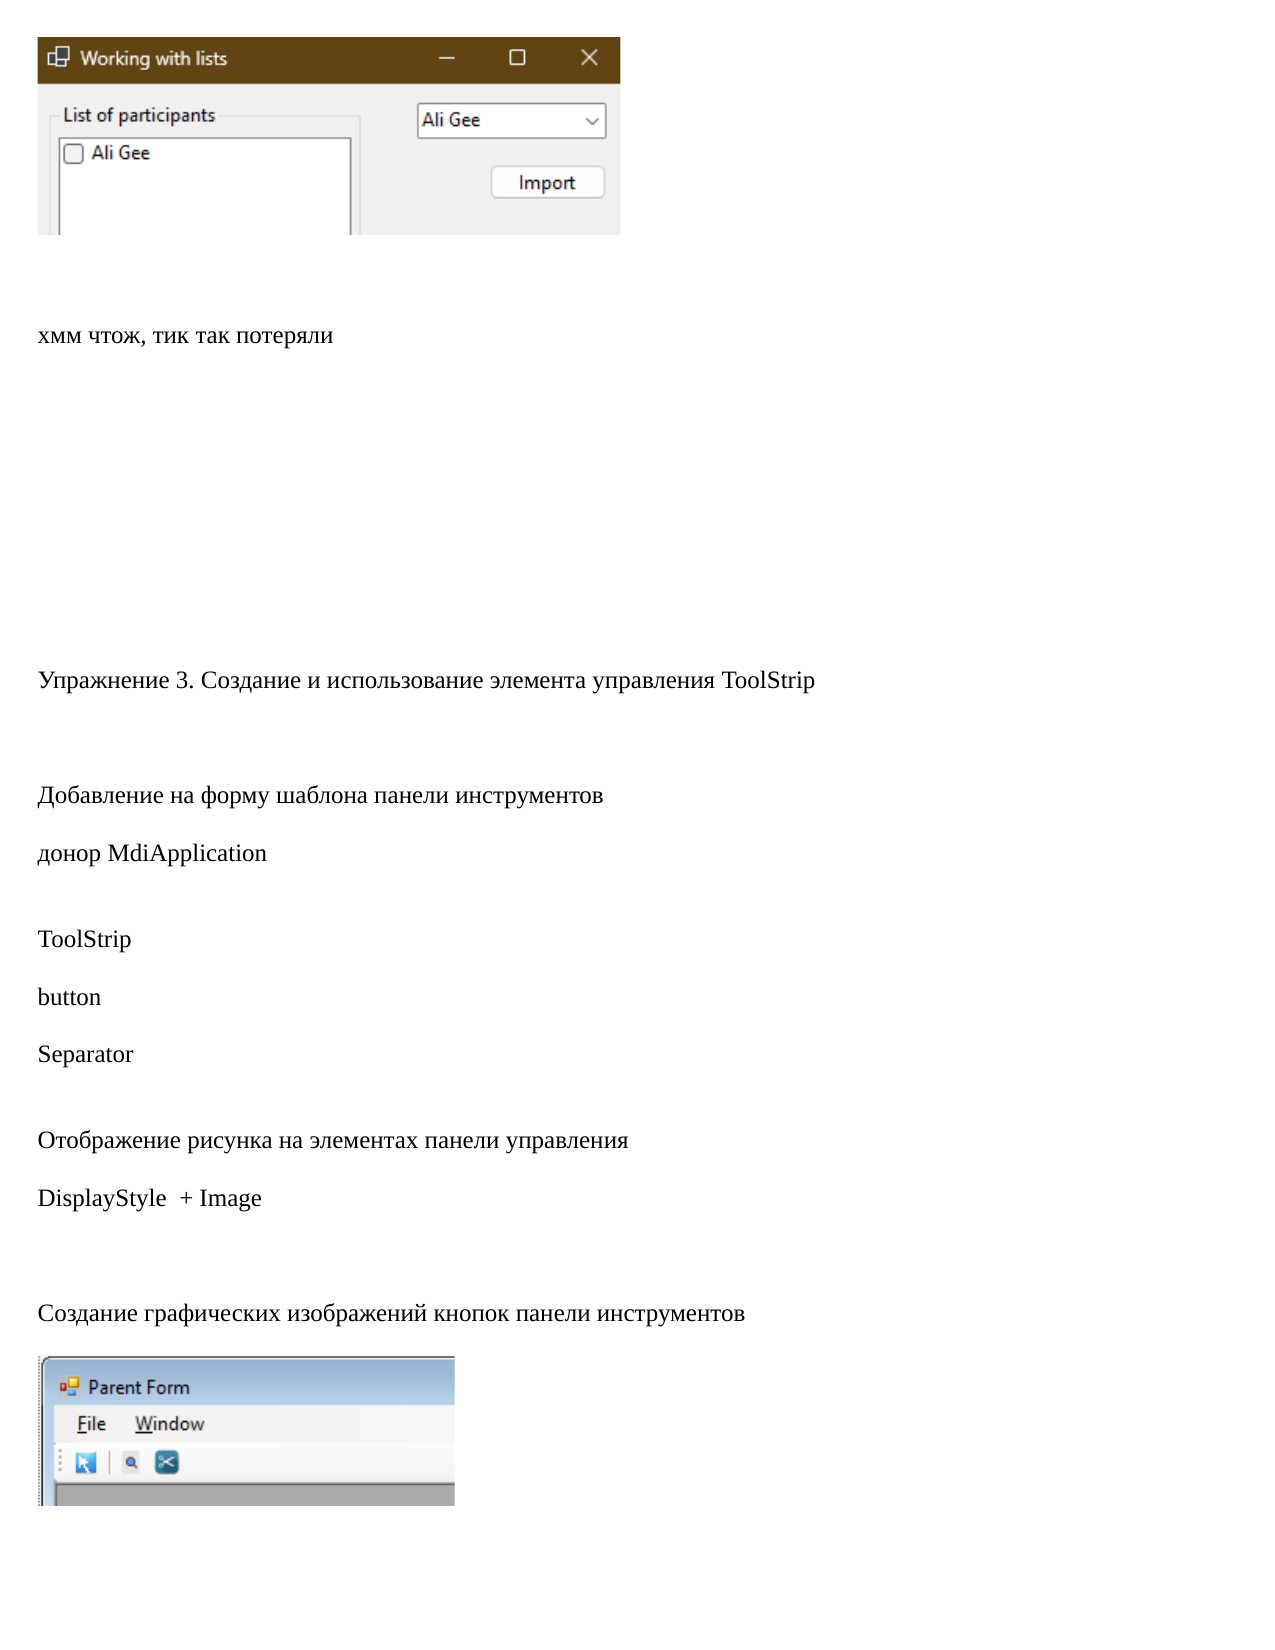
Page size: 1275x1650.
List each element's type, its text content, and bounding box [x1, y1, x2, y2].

text донор MdiApplication [37, 838, 1237, 867]
text Добавление на форму шаблона панели инструментов [37, 781, 1237, 809]
text Separator [37, 1039, 1237, 1068]
text Отображение рисунка на элементах панели управления [37, 1126, 1237, 1154]
text Упражнение 3. Создание и использование элемента управления ToolStrip [37, 666, 1237, 694]
text хмм чтож, тик так потеряли [37, 321, 1237, 349]
text DisplayStyle + Image [37, 1183, 1237, 1212]
picture [37, 37, 621, 235]
text Создание графических изображений кнопок панели инструментов [37, 1298, 1237, 1327]
text button [37, 982, 1237, 1011]
picture [37, 1355, 455, 1506]
text ToolStrip [37, 924, 1237, 953]
